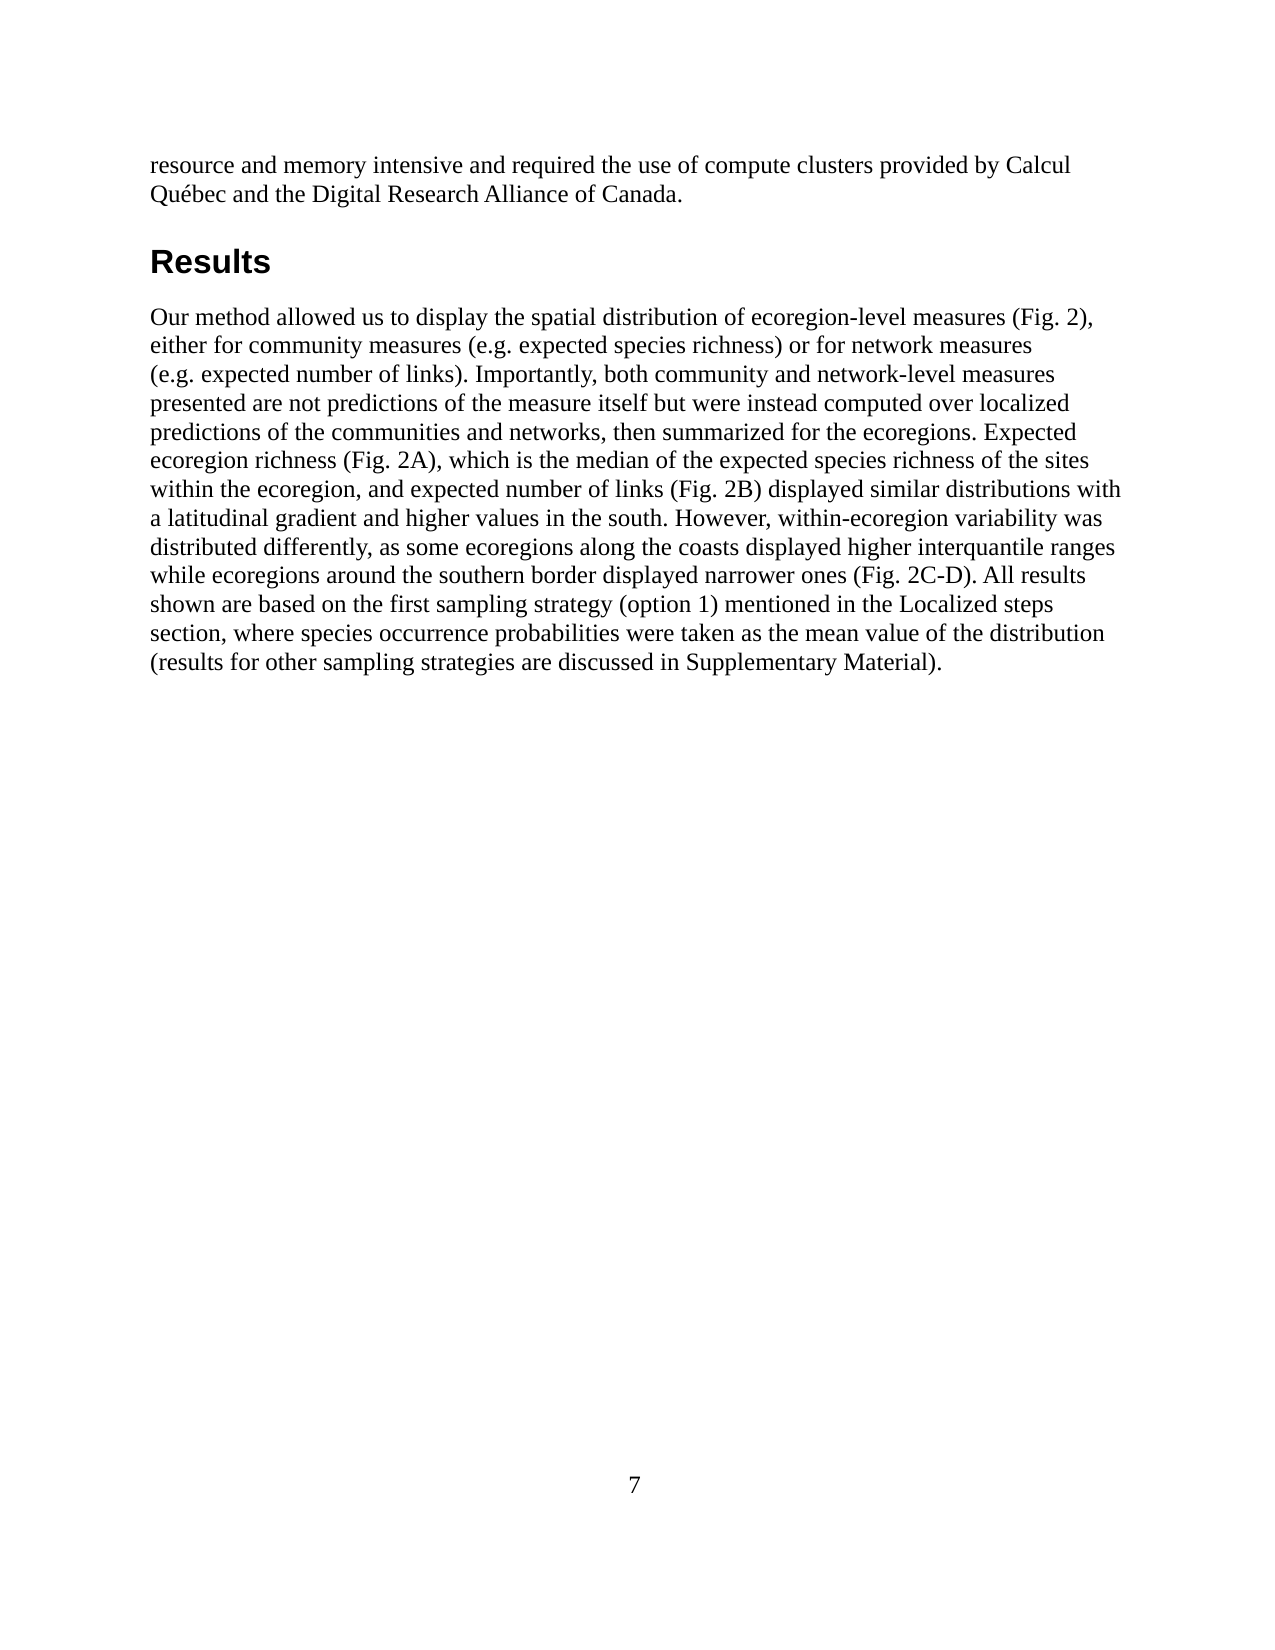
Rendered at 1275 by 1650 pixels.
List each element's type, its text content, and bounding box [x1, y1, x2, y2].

subtitle Results [150, 241, 1125, 280]
text Our method allowed us to display the spatial distribution of ecoregion-level measures (Fig. 2), either for community measures (e.g. expected species richness) or for network measures (e.g. expected number of links). Importantly, both community and network-level measures presented are not predictions of the measure itself but were instead computed over localized predictions of the communities and networks, then summarized for the ecoregions. Expected ecoregion richness (Fig. 2A), which is the median of the expected species richness of the sites within the ecoregion, and expected number of links (Fig. 2B) displayed similar distributions with a latitudinal gradient and higher values in the south. However, within-ecoregion variability was distributed differently, as some ecoregions along the coasts displayed higher interquantile ranges while ecoregions around the southern border displayed narrower ones (Fig. 2C-D). All results shown are based on the first sampling strategy (option 1) mentioned in the Localized steps section, where species occurrence probabilities were taken as the mean value of the distribution (results for other sampling strategies are discussed in Supplementary Material). [150, 302, 1125, 675]
text resource and memory intensive and required the use of compute clusters provided by Calcul Québec and the Digital Research Alliance of Canada. [150, 150, 1125, 207]
